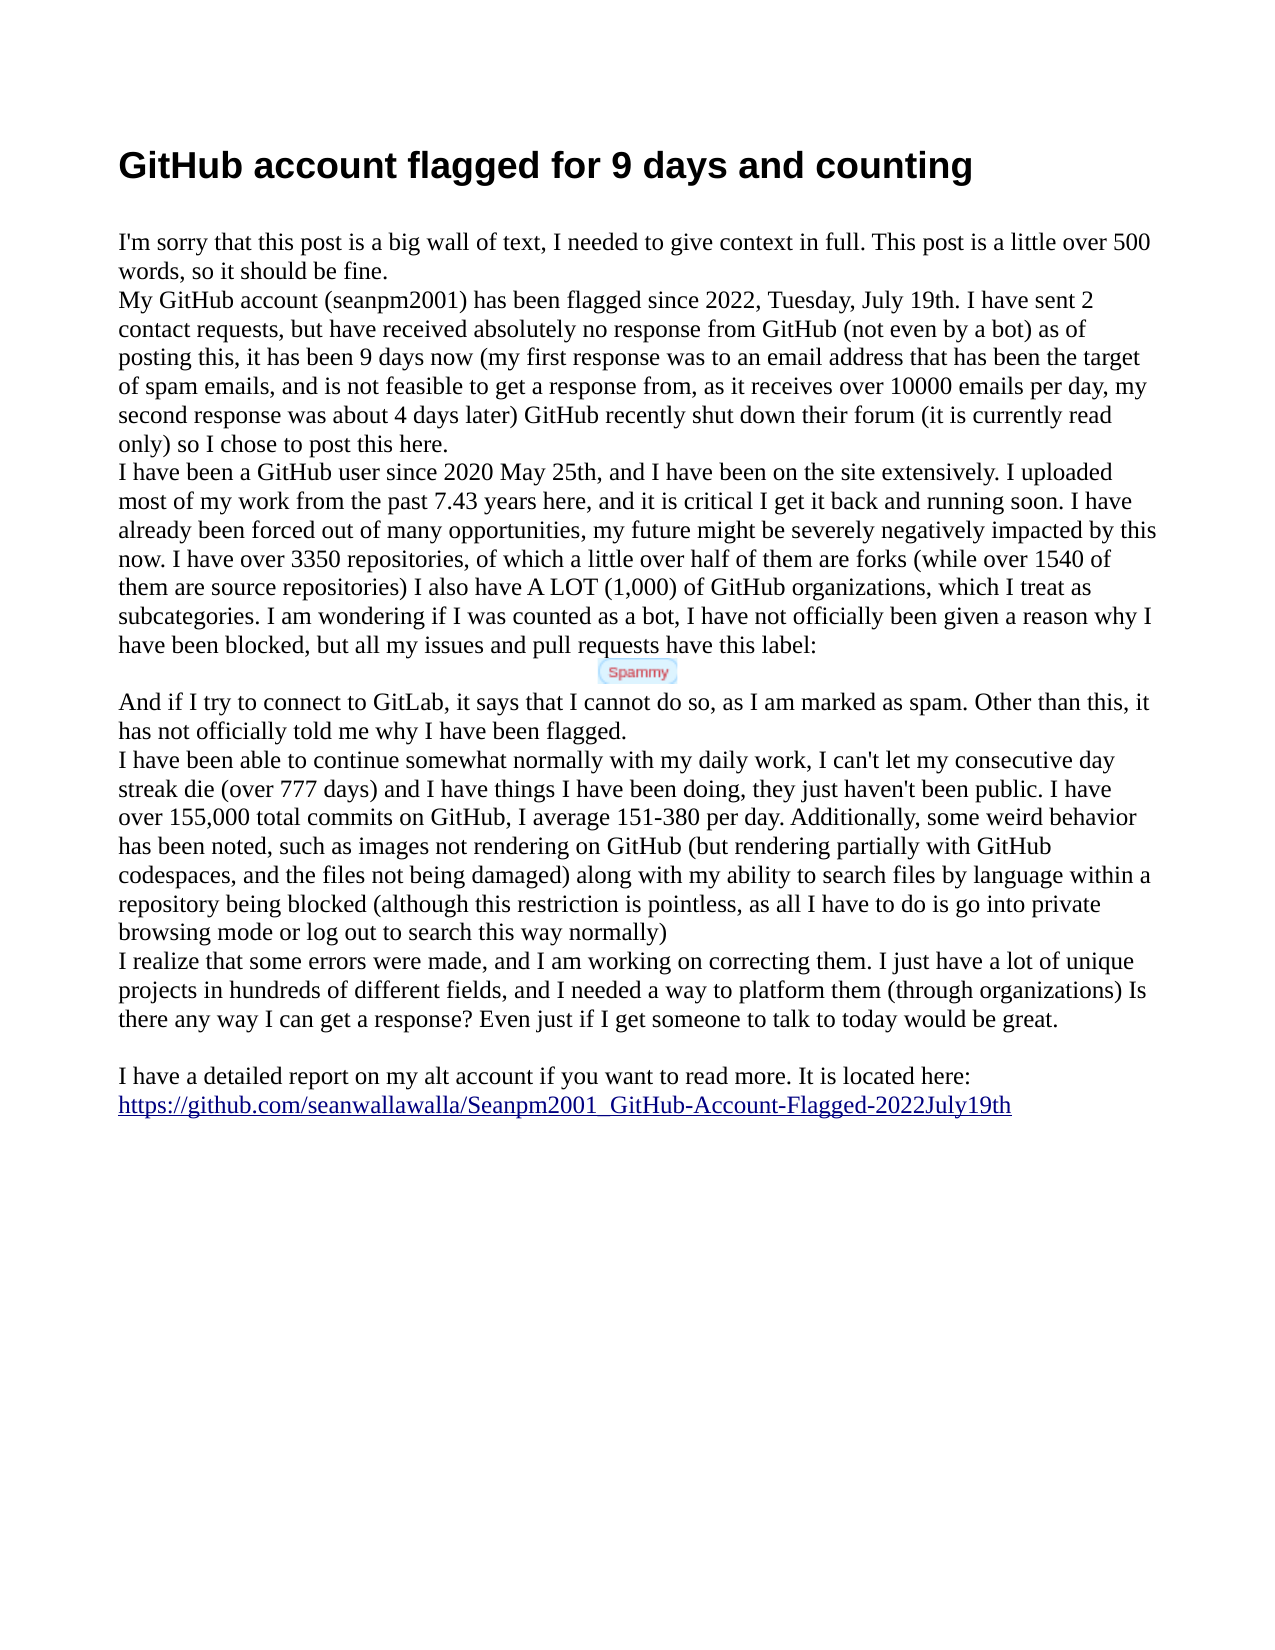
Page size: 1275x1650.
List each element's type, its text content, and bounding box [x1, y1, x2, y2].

text And if I try to connect to GitLab, it says that I cannot do so, as I am marked as spam. Other than this, it has not officially told me why I have been flagged. [118, 687, 1157, 745]
subtitle GitHub account flagged for 9 days and counting [118, 143, 1157, 186]
picture [597, 658, 678, 684]
text I realize that some errors were made, and I am working on correcting them. I just have a lot of unique projects in hundreds of different fields, and I needed a way to platform them (through organizations) Is there any way I can get a response? Even just if I get someone to talk to today would be great. [118, 946, 1157, 1032]
text I have a detailed report on my alt account if you want to read more. It is located here: https://github.com/seanwallawalla/Seanpm2001_GitHub-Account-Flagged-2022July19th [118, 1061, 1157, 1119]
text I have been able to continue somewhat normally with my daily work, I can't let my consecutive day streak die (over 777 days) and I have things I have been doing, they just haven't been public. I have over 155,000 total commits on GitHub, I average 151-380 per day. Additionally, some weird behavior has been noted, such as images not rendering on GitHub (but rendering partially with GitHub codespaces, and the files not being damaged) along with my ability to search files by language within a repository being blocked (although this restriction is pointless, as all I have to do is go into private browsing mode or log out to search this way normally) [118, 745, 1157, 946]
text My GitHub account (seanpm2001) has been flagged since 2022, Tuesday, July 19th. I have sent 2 contact requests, but have received absolutely no response from GitHub (not even by a bot) as of posting this, it has been 9 days now (my first response was to an email address that has been the target of spam emails, and is not feasible to get a response from, as it receives over 10000 emails per day, my second response was about 4 days later) GitHub recently shut down their forum (it is currently read only) so I chose to post this here. [118, 285, 1157, 457]
text I have been a GitHub user since 2020 May 25th, and I have been on the site extensively. I uploaded most of my work from the past 7.43 years here, and it is critical I get it back and running soon. I have already been forced out of many opportunities, my future might be severely negatively impacted by this now. I have over 3350 repositories, of which a little over half of them are forks (while over 1540 of them are source repositories) I also have A LOT (1,000) of GitHub organizations, which I treat as subcategories. I am wondering if I was counted as a bot, I have not officially been given a reason why I have been blocked, but all my issues and pull requests have this label: [118, 457, 1157, 659]
text I'm sorry that this post is a big wall of text, I needed to give context in full. This post is a little over 500 words, so it should be fine. [118, 227, 1157, 285]
